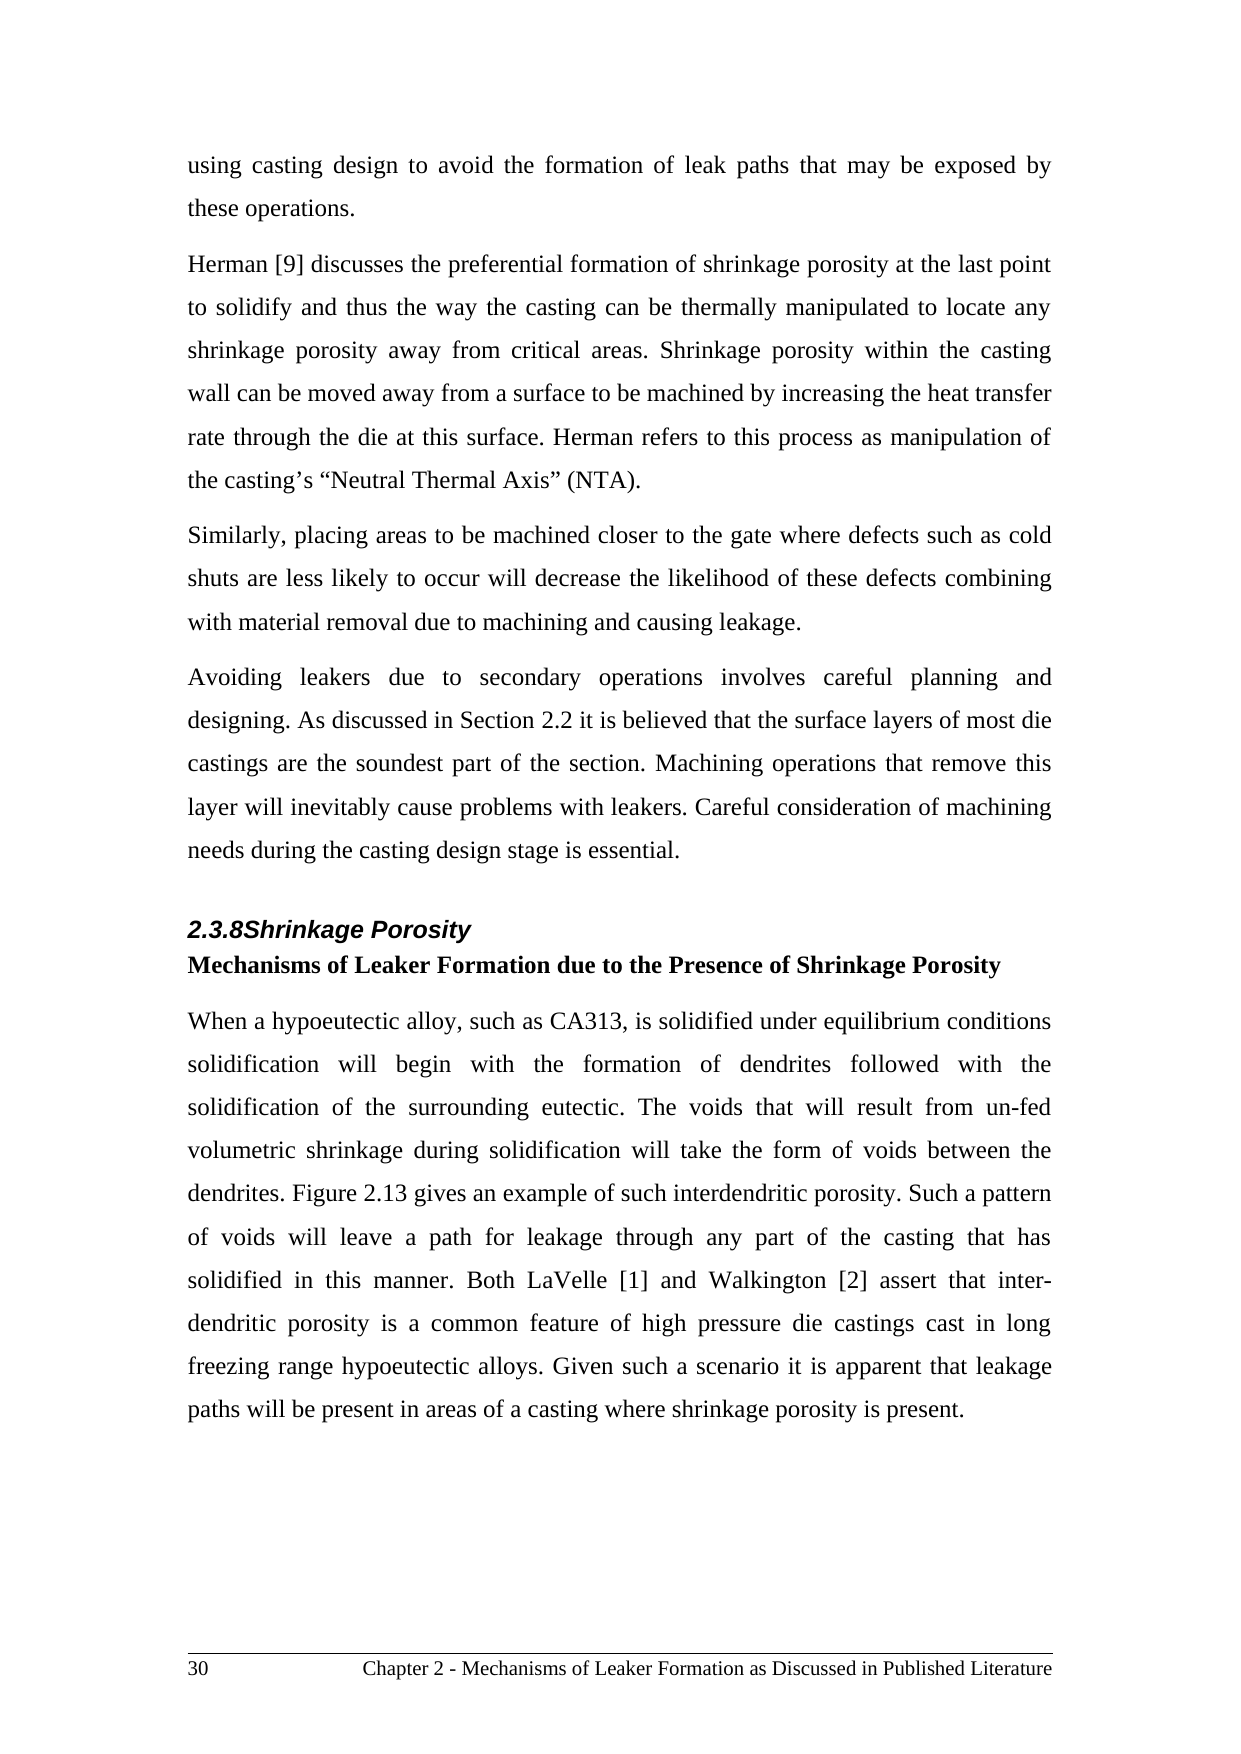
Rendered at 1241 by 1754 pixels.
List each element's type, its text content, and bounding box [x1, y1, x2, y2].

text Herman [9] discusses the preferential formation of shrinkage porosity at the last point to solidify and thus the way the casting can be thermally manipulated to locate any shrinkage porosity away from critical areas. Shrinkage porosity within the casting wall can be moved away from a surface to be machined by increasing the heat transfer rate through the die at this surface. Herman refers to this process as manipulation of the casting’s “Neutral Thermal Axis” (NTA). [187, 249, 1053, 493]
subtitle Shrinkage Porosity [187, 915, 1053, 944]
text using casting design to avoid the formation of leak paths that may be exposed by these operations. [187, 150, 1053, 222]
text Avoiding leakers due to secondary operations involves careful planning and designing. As discussed in Section 2.2 it is believed that the surface layers of most die castings are the soundest part of the section. Machining operations that remove this layer will inevitably cause problems with leakers. Careful consideration of machining needs during the casting design stage is essential. [187, 662, 1053, 863]
text Similarly, placing areas to be machined closer to the gate where defects such as cold shuts are less likely to occur will decrease the likelihood of these defects combining with material removal due to machining and causing leakage. [187, 520, 1053, 635]
text Mechanisms of Leaker Formation due to the Presence of Shrinkage Porosity [187, 950, 1053, 979]
text When a hypoeutectic alloy, such as CA313, is solidified under equilibrium conditions solidification will begin with the formation of dendrites followed with the solidification of the surrounding eutectic. The voids that will result from un-fed volumetric shrinkage during solidification will take the form of voids between the dendrites. Figure 2.13 gives an example of such interdendritic porosity. Such a pattern of voids will leave a path for leakage through any part of the casting that has solidified in this manner. Both LaVelle [1] and Walkington [2] assert that inter-dendritic porosity is a common feature of high pressure die castings cast in long freezing range hypoeutectic alloys. Given such a scenario it is apparent that leakage paths will be present in areas of a casting where shrinkage porosity is present. [187, 1006, 1053, 1423]
